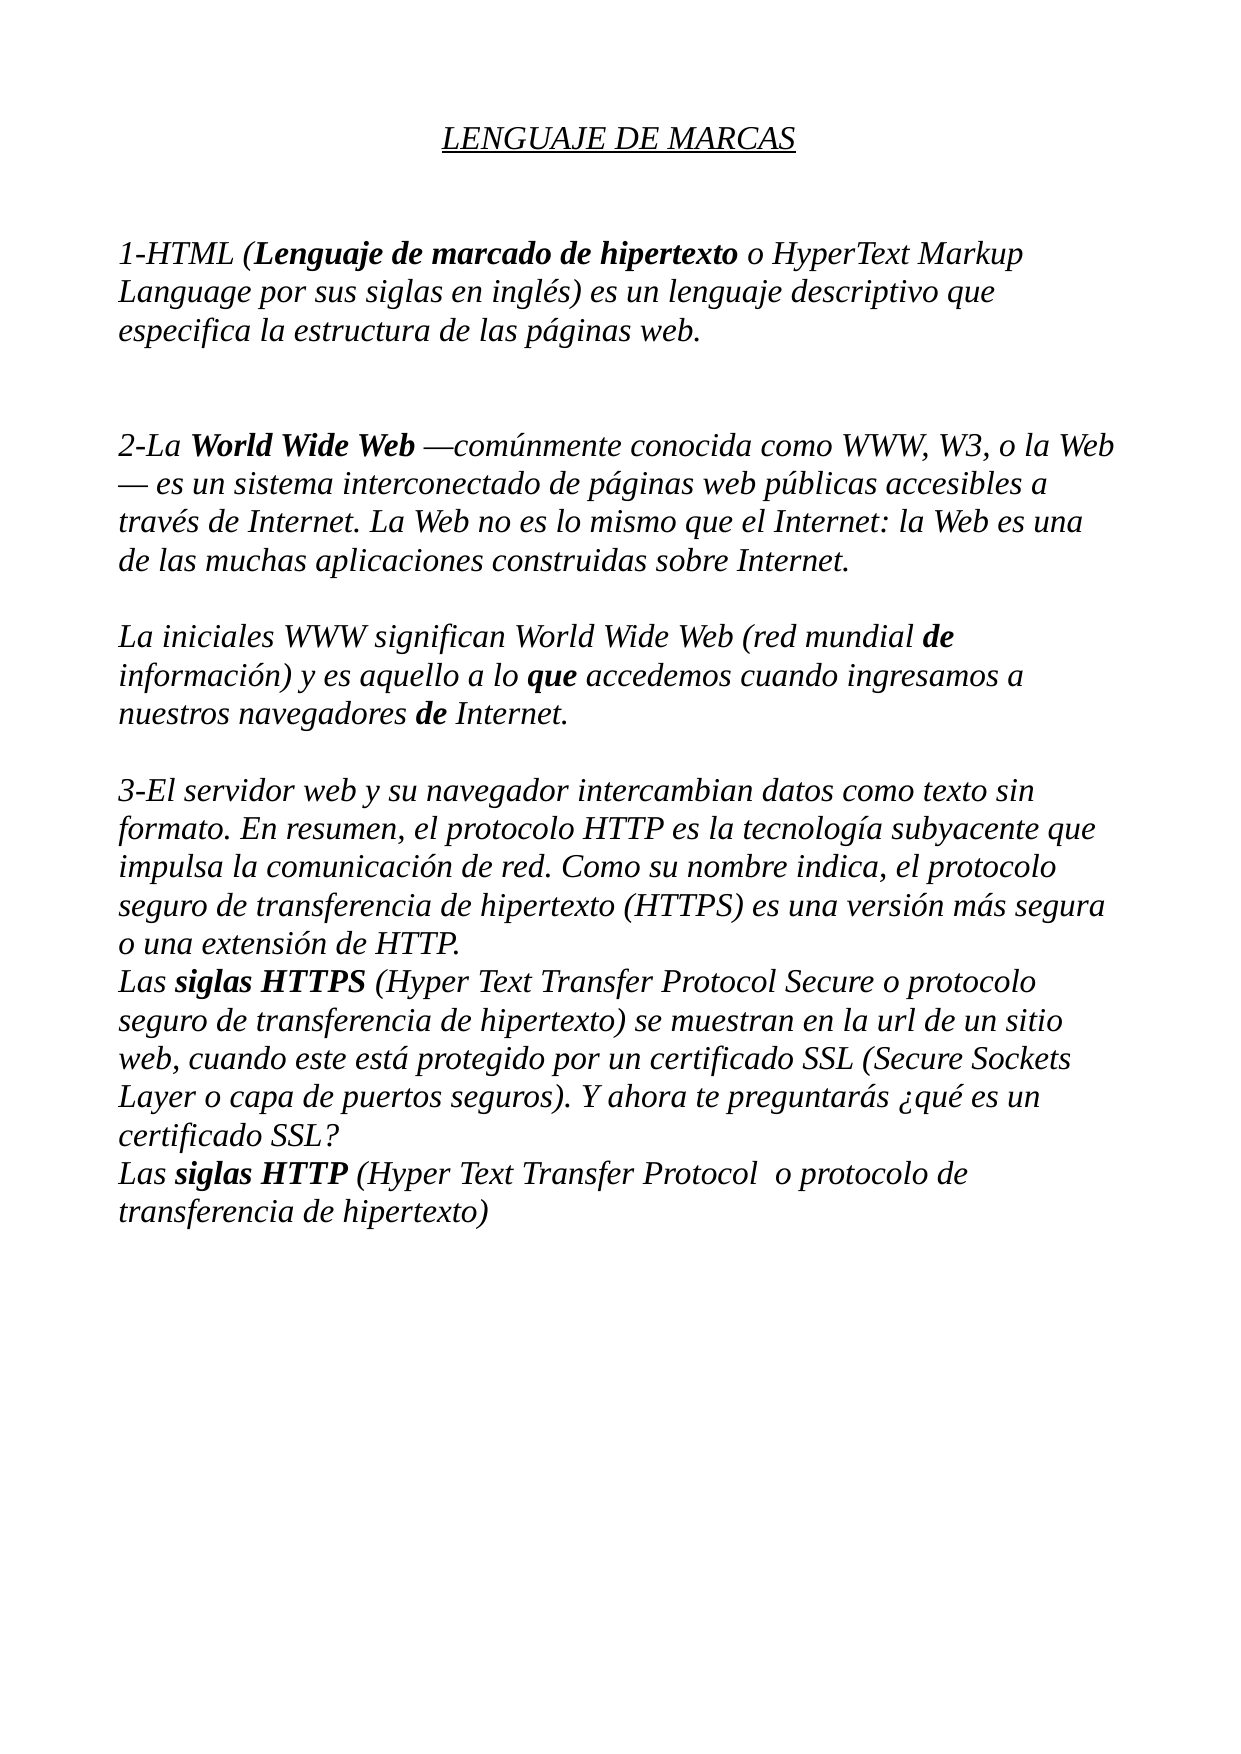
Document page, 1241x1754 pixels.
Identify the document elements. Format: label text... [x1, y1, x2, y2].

text La iniciales WWW significan World Wide Web (red mundial de información) y es aquello a lo que accedemos cuando ingresamos a nuestros navegadores de Internet. [118, 616, 1122, 731]
text 3-El servidor web y su navegador intercambian datos como texto sin formato. En resumen, el protocolo HTTP es la tecnología subyacente que impulsa la comunicación de red. Como su nombre indica, el protocolo seguro de transferencia de hipertexto (HTTPS) es una versión más segura o una extensión de HTTP. [118, 770, 1122, 961]
text 2-La World Wide Web —comúnmente conocida como WWW, W3, o la Web— es un sistema interconectado de páginas web públicas accesibles a través de Internet. La Web no es lo mismo que el Internet: la Web es una de las muchas aplicaciones construidas sobre Internet. [118, 425, 1122, 578]
text LENGUAJE DE MARCAS [118, 118, 1122, 156]
text Las siglas HTTPS (Hyper Text Transfer Protocol Secure o protocolo seguro de transferencia de hipertexto) se muestran en la url de un sitio web, cuando este está protegido por un certificado SSL (Secure Sockets Layer o capa de puertos seguros). Y ahora te preguntarás ¿qué es un certificado SSL? [118, 961, 1122, 1153]
text 1-HTML (Lenguaje de marcado de hipertexto o HyperText Markup Language por sus siglas en inglés) es un lenguaje descriptivo que especifica la estructura de las páginas web. [118, 233, 1122, 348]
text Las siglas HTTP (Hyper Text Transfer Protocol o protocolo de transferencia de hipertexto) [118, 1153, 1122, 1230]
